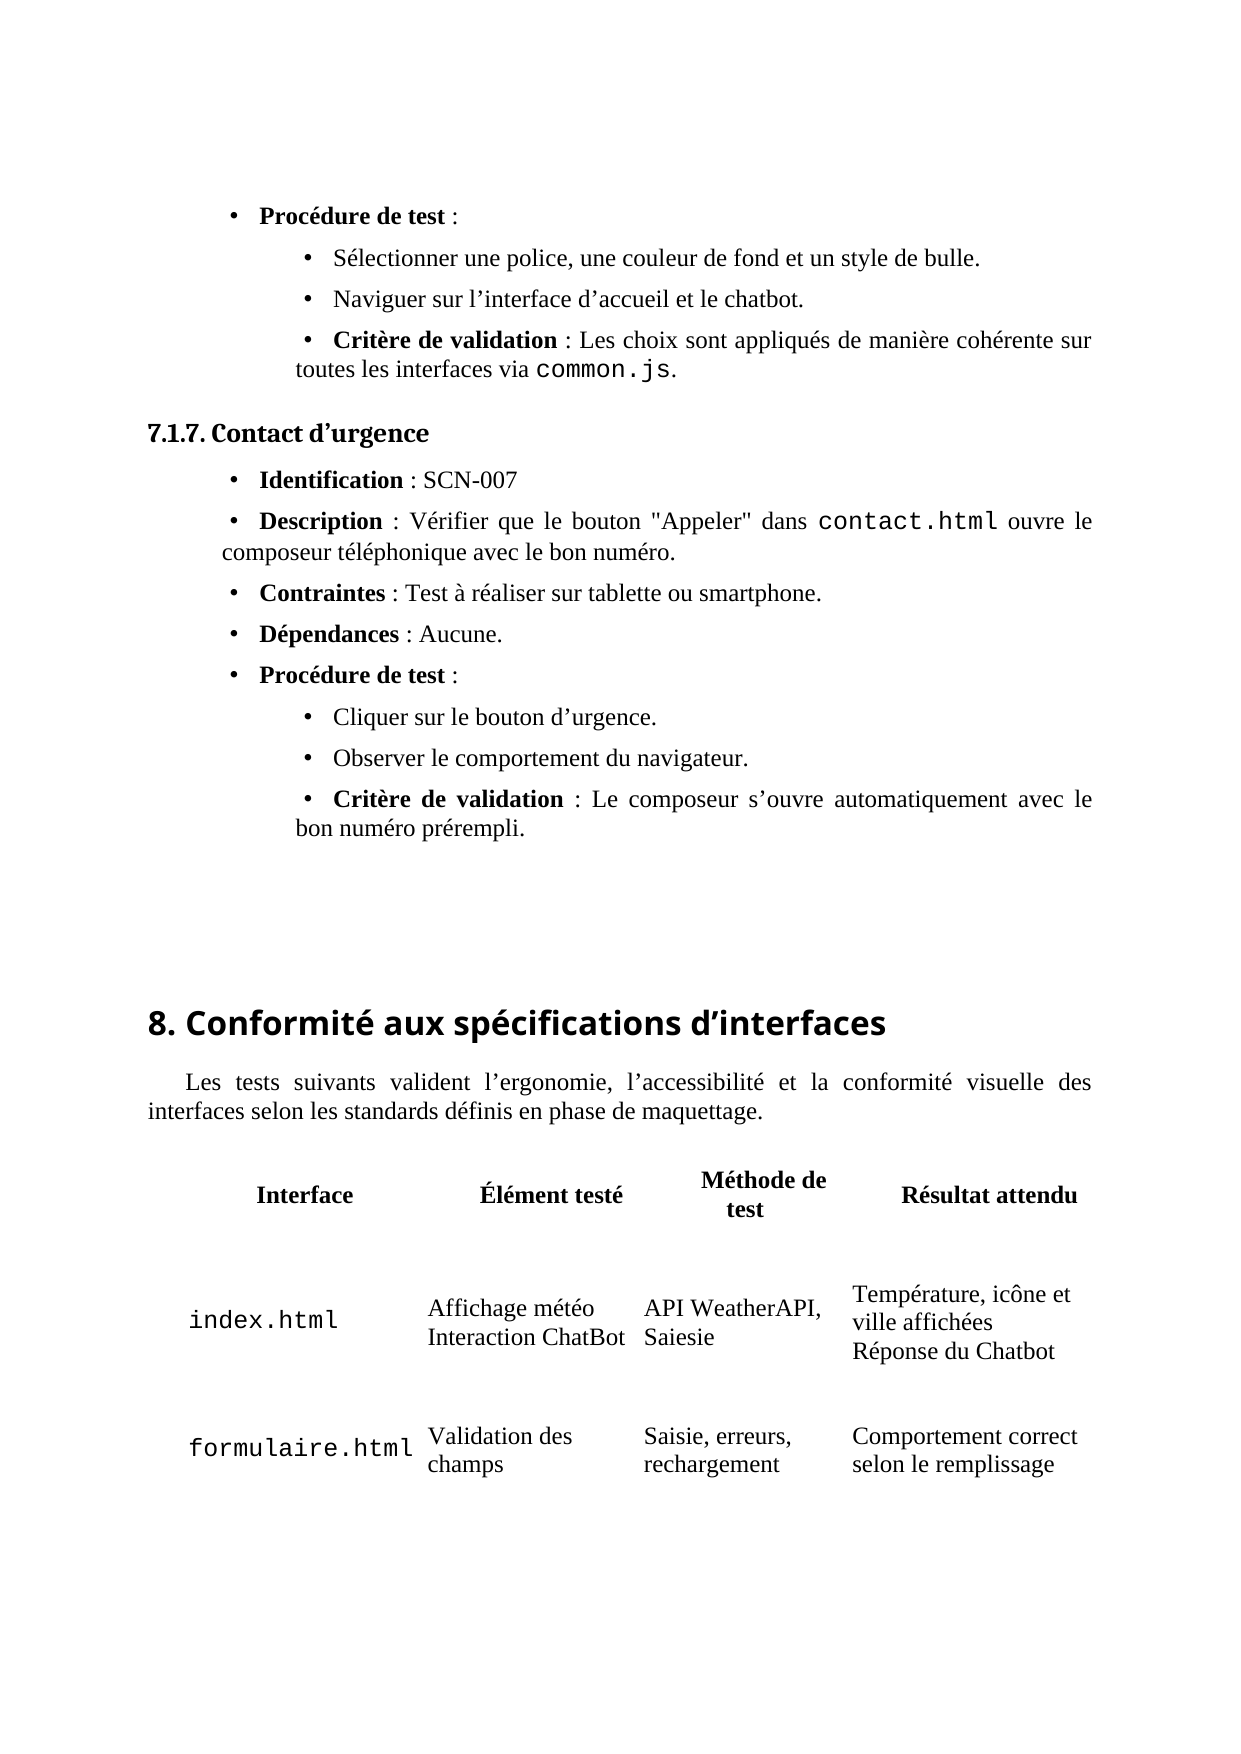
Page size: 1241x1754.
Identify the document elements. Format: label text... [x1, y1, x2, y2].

table_cell Validation des champs [424, 1393, 641, 1506]
table_cell Affichage météo Interaction ChatBot [424, 1251, 641, 1393]
table_cell Saisie, erreurs, rechargement [641, 1393, 849, 1506]
subtitle 7.1.7. Contact d’urgence [148, 418, 1092, 449]
list Description : Vérifier que le bouton "Appeler" dans contact.html ouvre le composeur téléphonique avec le bon numéro. [192, 506, 1092, 566]
table_cell Comportement correct selon le remplissage [849, 1393, 1092, 1506]
list Sélectionner une police, une couleur de fond et un style de bulle. [266, 243, 1092, 271]
table_header Interface [148, 1138, 424, 1251]
list Identification : SCN-007 [192, 465, 1092, 493]
list Procédure de test : [192, 201, 1092, 230]
table_cell API WeatherAPI, Saiesie [641, 1251, 849, 1393]
list Critère de validation : Le composeur s’ouvre automatiquement avec le bon numéro prérempli. [266, 784, 1092, 842]
table_header Élément testé [424, 1138, 641, 1251]
list Critère de validation : Les choix sont appliqués de manière cohérente sur toutes les interfaces via common.js. [266, 325, 1092, 385]
list Dépendances : Aucune. [192, 619, 1092, 648]
list Observer le comportement du navigateur. [266, 743, 1092, 772]
table_cell Température, icône et ville affichées Réponse du Chatbot [849, 1251, 1092, 1393]
list Contraintes : Test à réaliser sur tablette ou smartphone. [192, 578, 1092, 607]
table_cell index.html [148, 1251, 424, 1393]
table_header Résultat attendu [849, 1138, 1092, 1251]
table_cell formulaire.html [148, 1393, 424, 1506]
list Naviguer sur l’interface d’accueil et le chatbot. [266, 284, 1092, 313]
text Les tests suivants valident l’ergonomie, l’accessibilité et la conformité visuelle des interfaces selon les standards définis en phase de maquettage. [148, 1067, 1092, 1125]
list Procédure de test : [192, 661, 1092, 689]
list Cliquer sur le bouton d’urgence. [266, 702, 1092, 731]
subtitle Conformité aux spécifications d’interfaces [148, 999, 1092, 1045]
table_header Méthode de test [641, 1138, 849, 1251]
